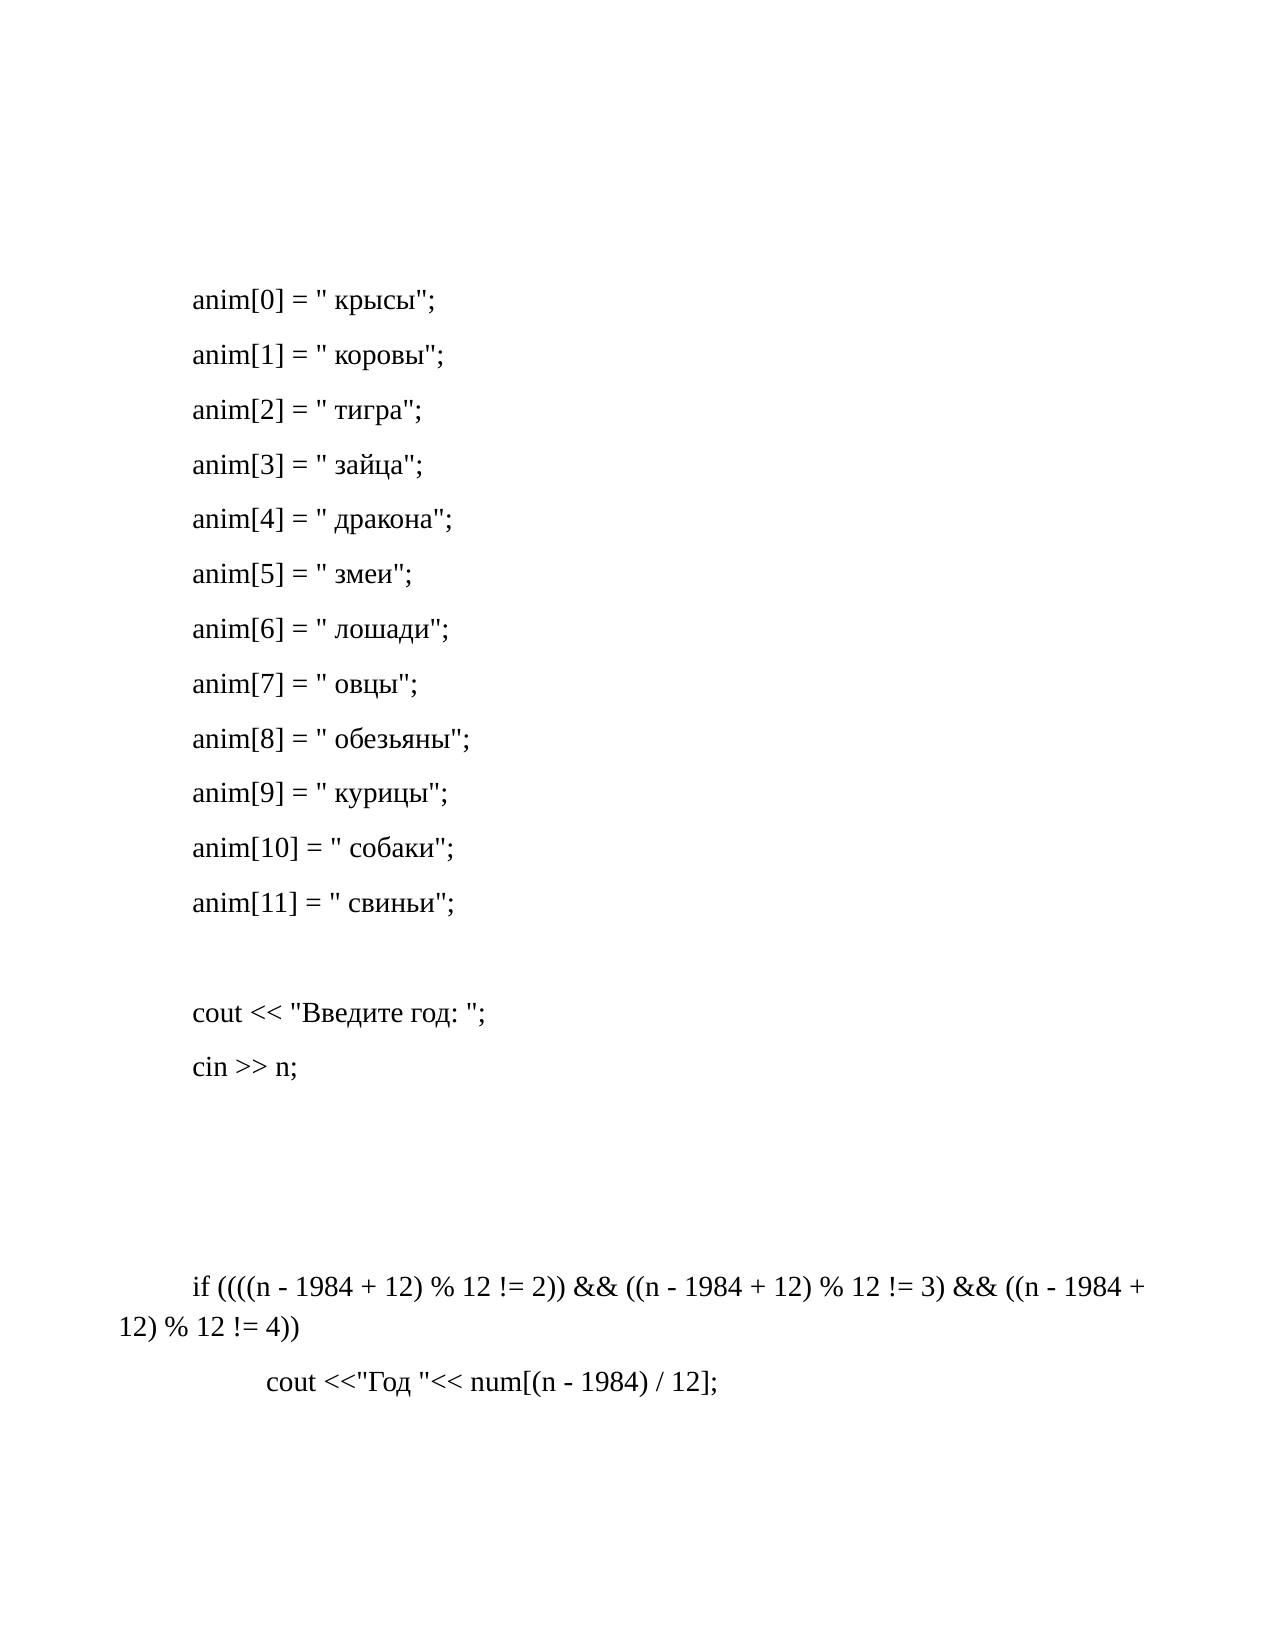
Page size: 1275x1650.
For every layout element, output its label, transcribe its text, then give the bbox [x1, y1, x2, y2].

text cout << "Введите год: "; [118, 995, 1157, 1028]
text anim[4] = " дракона"; [118, 502, 1157, 535]
text anim[6] = " лошади"; [118, 611, 1157, 645]
text anim[2] = " тигра"; [118, 392, 1157, 426]
text anim[9] = " курицы"; [118, 776, 1157, 809]
text anim[0] = " крысы"; [118, 282, 1157, 316]
text anim[1] = " коровы"; [118, 337, 1157, 371]
text anim[3] = " зайца"; [118, 447, 1157, 480]
text anim[5] = " змеи"; [118, 556, 1157, 590]
text cout <<"Год "<< num[(n - 1984) / 12]; [118, 1364, 1157, 1397]
text anim[8] = " обезьяны"; [118, 721, 1157, 754]
text anim[7] = " овцы"; [118, 666, 1157, 699]
text cin >> n; [118, 1049, 1157, 1083]
text if ((((n - 1984 + 12) % 12 != 2)) && ((n - 1984 + 12) % 12 != 3) && ((n - 1984 + 12) % 12 != 4)) [118, 1269, 1157, 1342]
text anim[10] = " собаки"; [118, 830, 1157, 864]
text anim[11] = " свиньи"; [118, 885, 1157, 919]
